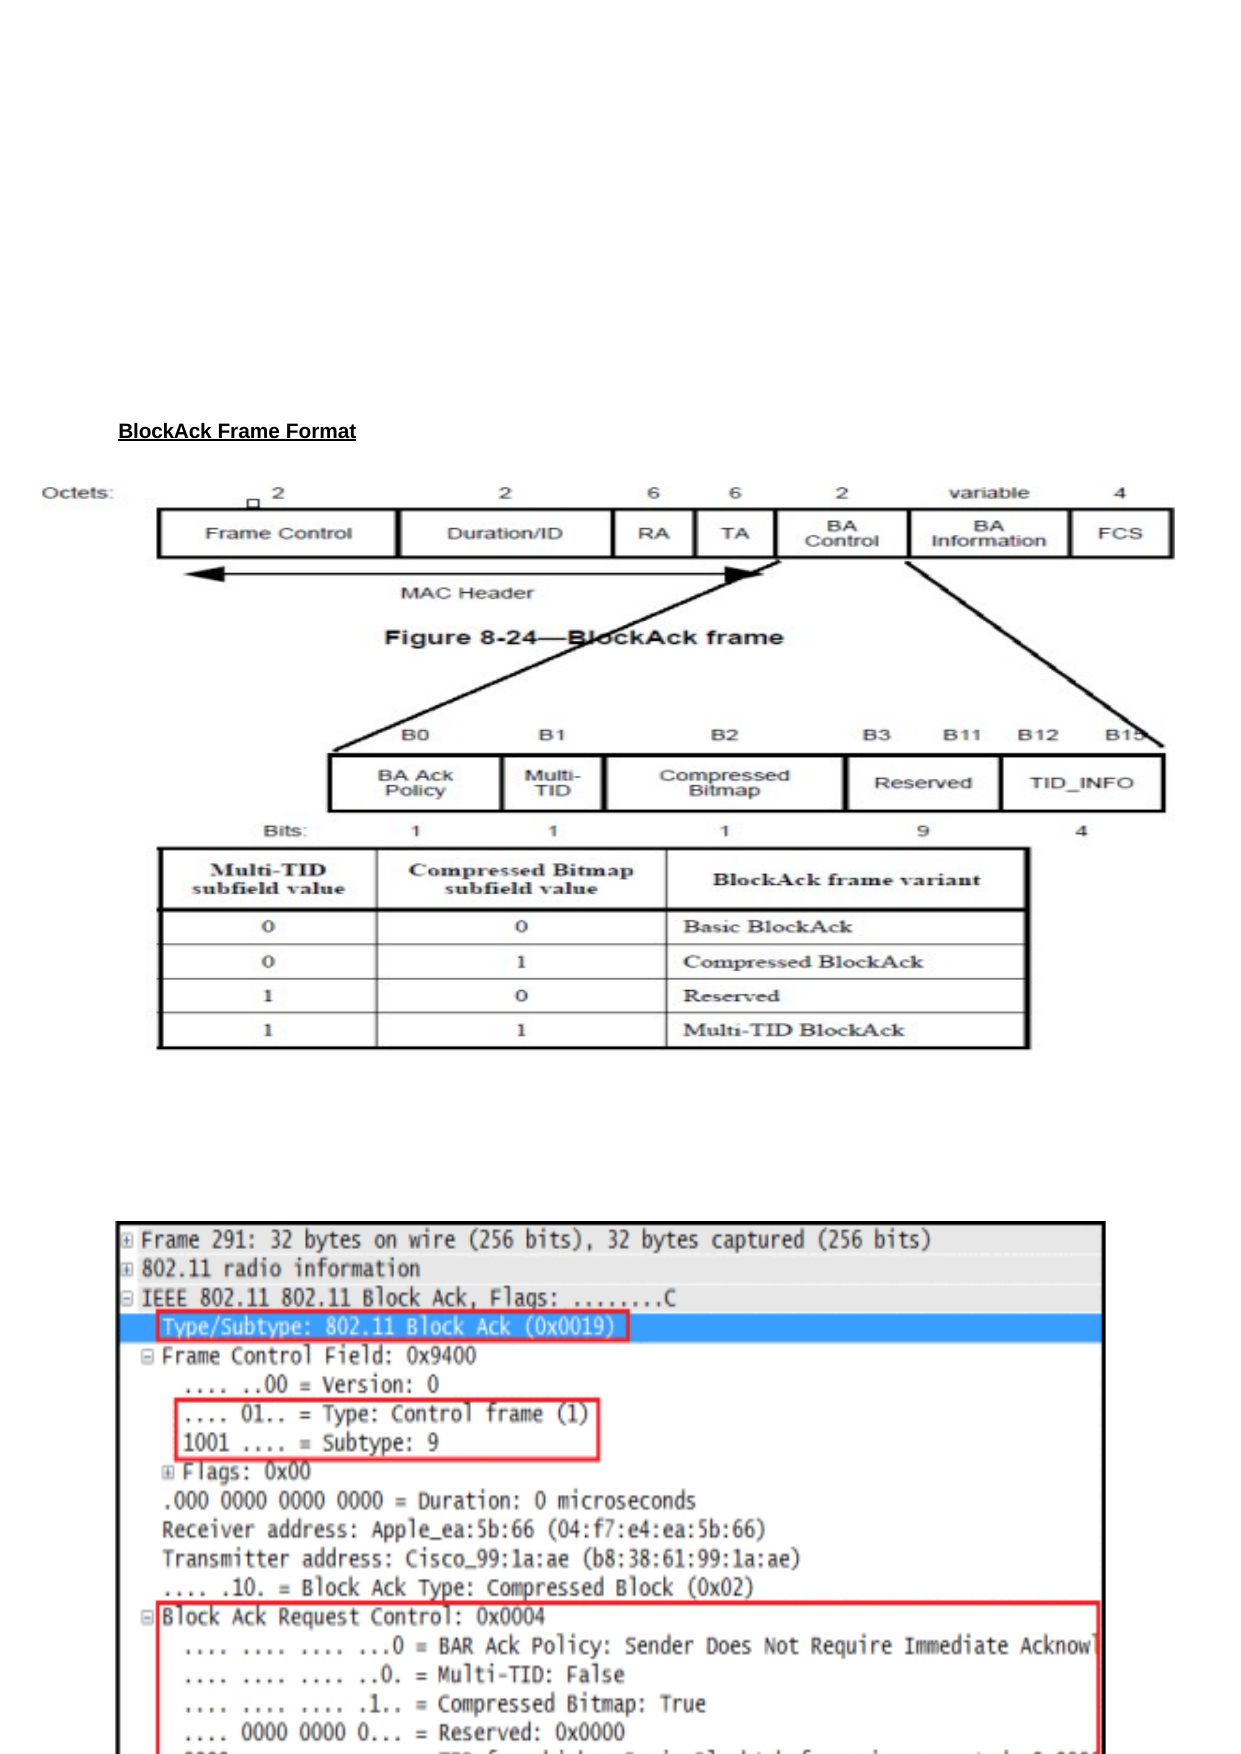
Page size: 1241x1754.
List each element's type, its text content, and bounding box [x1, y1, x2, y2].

picture [115, 1221, 1106, 1754]
text BlockAck Frame Format [118, 418, 1122, 442]
picture [41, 486, 1175, 1051]
